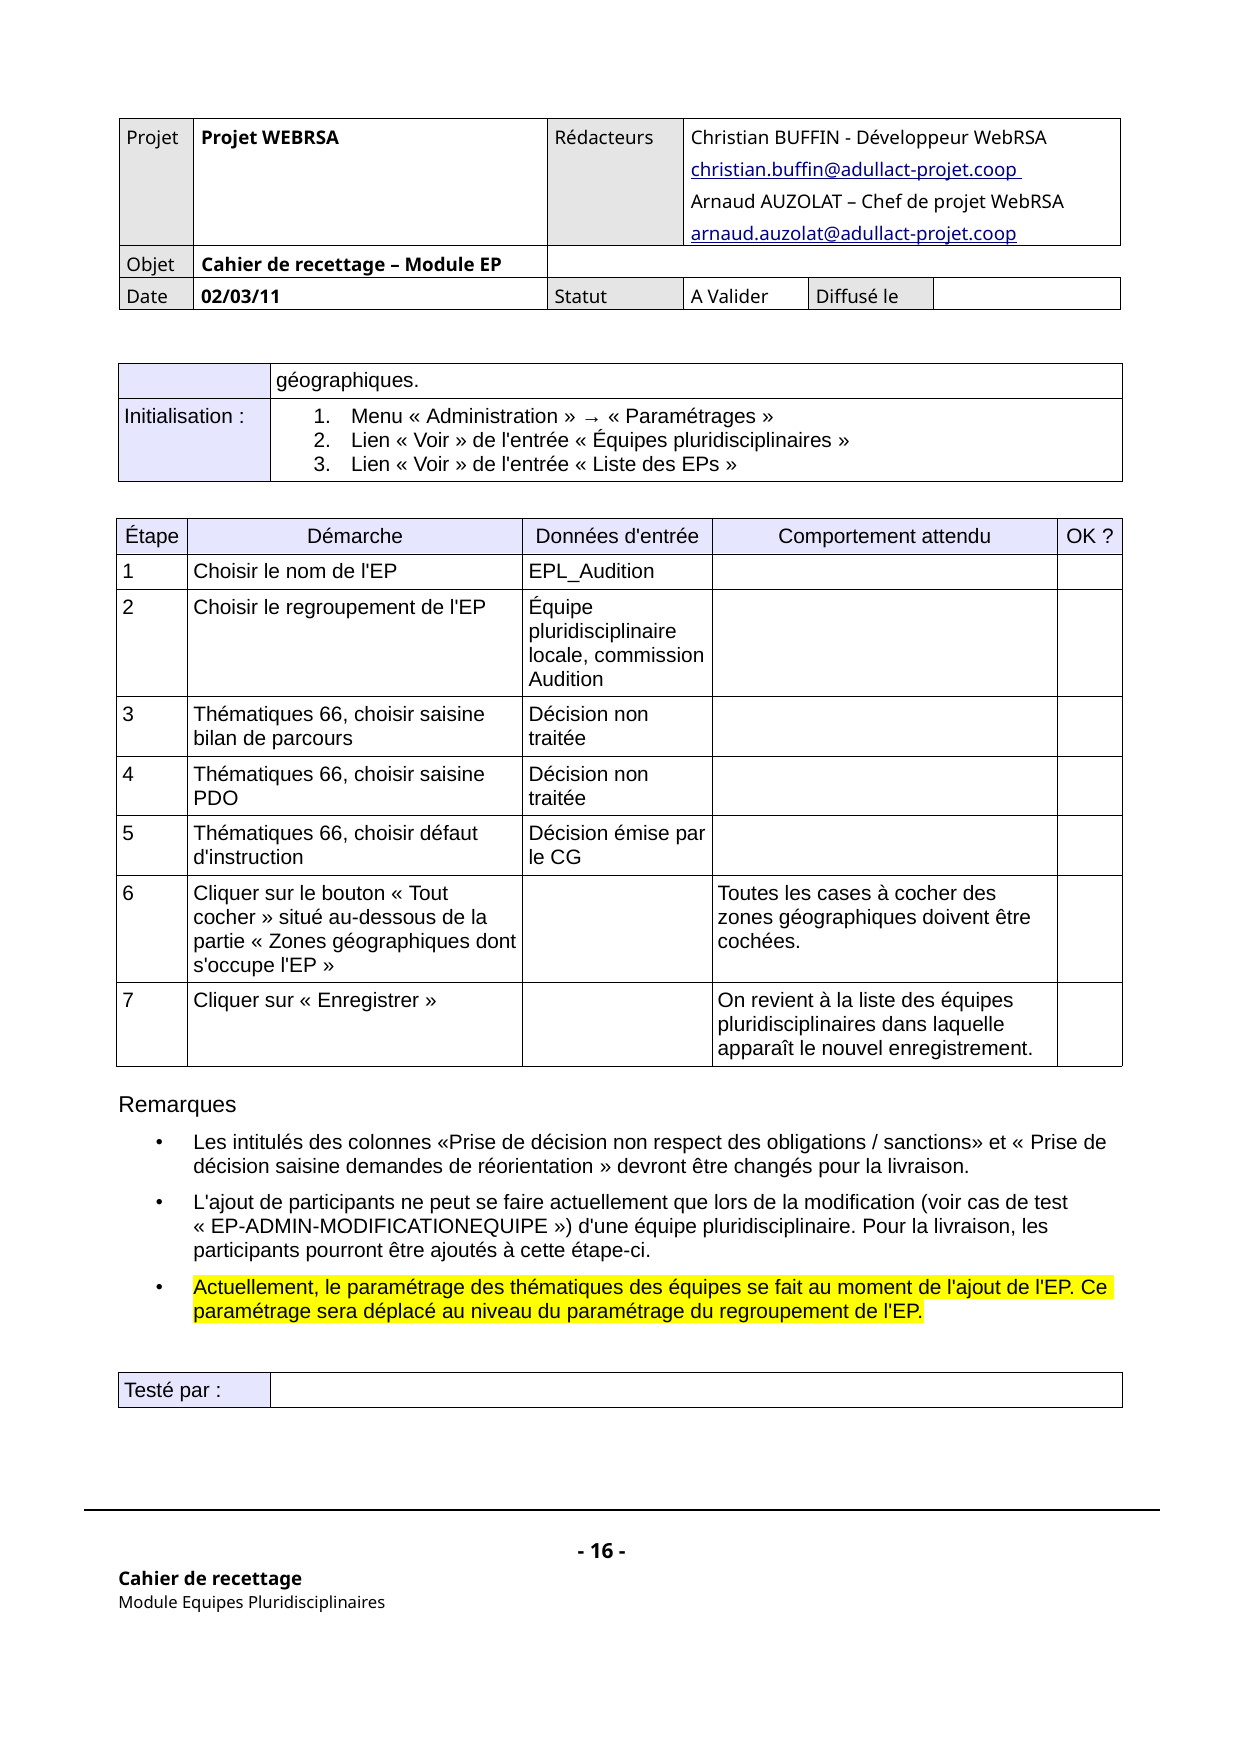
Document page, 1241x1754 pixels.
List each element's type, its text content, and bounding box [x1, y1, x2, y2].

table_cell 3 [117, 697, 187, 756]
table_cell [713, 697, 1057, 756]
table_cell Menu « Administration » → « Paramétrages » Lien « Voir » de l'entrée « Équipes pluridisciplinaires » Lien « Voir » de l'entrée « Liste des EPs » [271, 399, 1122, 481]
table_cell [713, 555, 1057, 589]
table_cell [713, 816, 1057, 875]
table_cell 5 [117, 816, 187, 875]
table_cell 2 [117, 590, 187, 696]
table_cell 7 [117, 983, 187, 1066]
table_cell 4 [117, 757, 187, 815]
table_cell Initialisation : [119, 399, 270, 481]
table_cell Choisir le regroupement de l'EP [188, 590, 522, 696]
table_cell Toutes les cases à cocher des zones géographiques doivent être cochées. [713, 876, 1057, 982]
table_header OK ? [1058, 519, 1122, 553]
table_cell [1058, 983, 1122, 1066]
table_cell 6 [117, 876, 187, 982]
table_cell [119, 364, 270, 398]
table_cell EPL_Audition [523, 555, 712, 589]
table_header Testé par : [119, 1373, 270, 1407]
table_header [271, 1373, 1122, 1407]
table_cell Décision non traitée [523, 697, 712, 756]
subtitle Remarques [118, 1091, 1122, 1117]
list L'ajout de participants ne peut se faire actuellement que lors de la modification (voir cas de test « EP-ADMIN-MODIFICATIONEQUIPE ») d'une équipe pluridisciplinaire. Pour la livraison, les participants pourront être ajoutés à cette étape-ci. [156, 1190, 1122, 1262]
table_cell [1058, 816, 1122, 875]
table_cell [1058, 757, 1122, 815]
table_header Démarche [188, 519, 522, 553]
table_cell Décision non traitée [523, 757, 712, 815]
table_cell [1058, 555, 1122, 589]
table_header Comportement attendu [713, 519, 1057, 553]
table_cell géographiques. [271, 364, 1122, 398]
table_cell [713, 757, 1057, 815]
table_cell Thématiques 66, choisir saisine bilan de parcours [188, 697, 522, 756]
table_cell [1058, 697, 1122, 756]
table_cell [1058, 590, 1122, 696]
table_cell [713, 590, 1057, 696]
list Les intitulés des colonnes «Prise de décision non respect des obligations / sanctions» et « Prise de décision saisine demandes de réorientation » devront être changés pour la livraison. [156, 1130, 1122, 1178]
table_cell [1058, 876, 1122, 982]
table_header Étape [117, 519, 187, 553]
table_cell Thématiques 66, choisir saisine PDO [188, 757, 522, 815]
table_cell On revient à la liste des équipes pluridisciplinaires dans laquelle apparaît le nouvel enregistrement. [713, 983, 1057, 1066]
table_cell Cliquer sur le bouton « Tout cocher » situé au-dessous de la partie « Zones géographiques dont s'occupe l'EP » [188, 876, 522, 982]
table_cell [523, 983, 712, 1066]
table_cell Décision émise par le CG [523, 816, 712, 875]
table_cell 1 [117, 555, 187, 589]
table_cell Cliquer sur « Enregistrer » [188, 983, 522, 1066]
table_cell Thématiques 66, choisir défaut d'instruction [188, 816, 522, 875]
table_cell [523, 876, 712, 982]
table_header Données d'entrée [523, 519, 712, 553]
list Actuellement, le paramétrage des thématiques des équipes se fait au moment de l'ajout de l'EP. Ce paramétrage sera déplacé au niveau du paramétrage du regroupement de l'EP. [156, 1275, 1122, 1323]
table_cell Équipe pluridisciplinaire locale, commission Audition [523, 590, 712, 696]
table_cell Choisir le nom de l'EP [188, 555, 522, 589]
